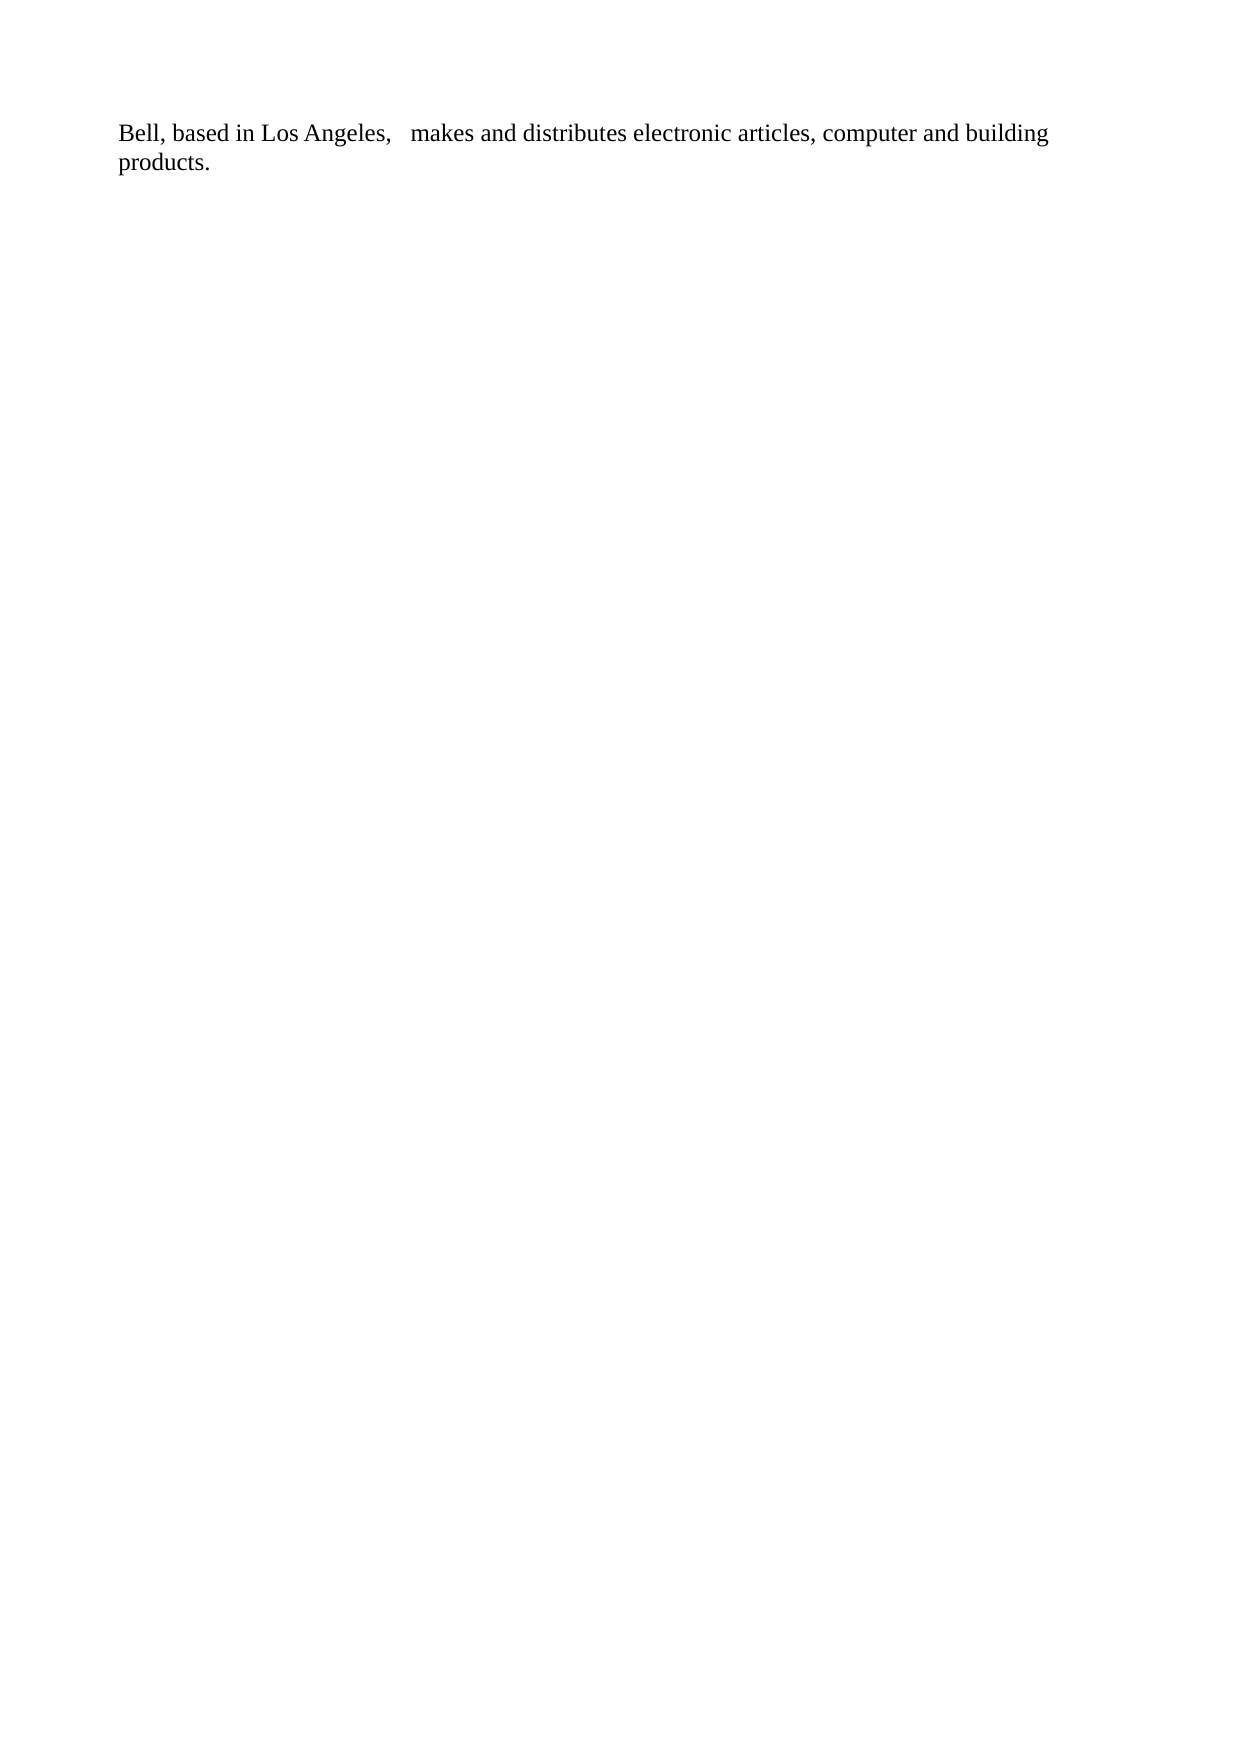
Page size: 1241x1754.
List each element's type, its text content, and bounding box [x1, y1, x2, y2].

text Bell, based in Los Angeles, makes and distributes electronic articles, computer and building products. [118, 118, 1122, 176]
